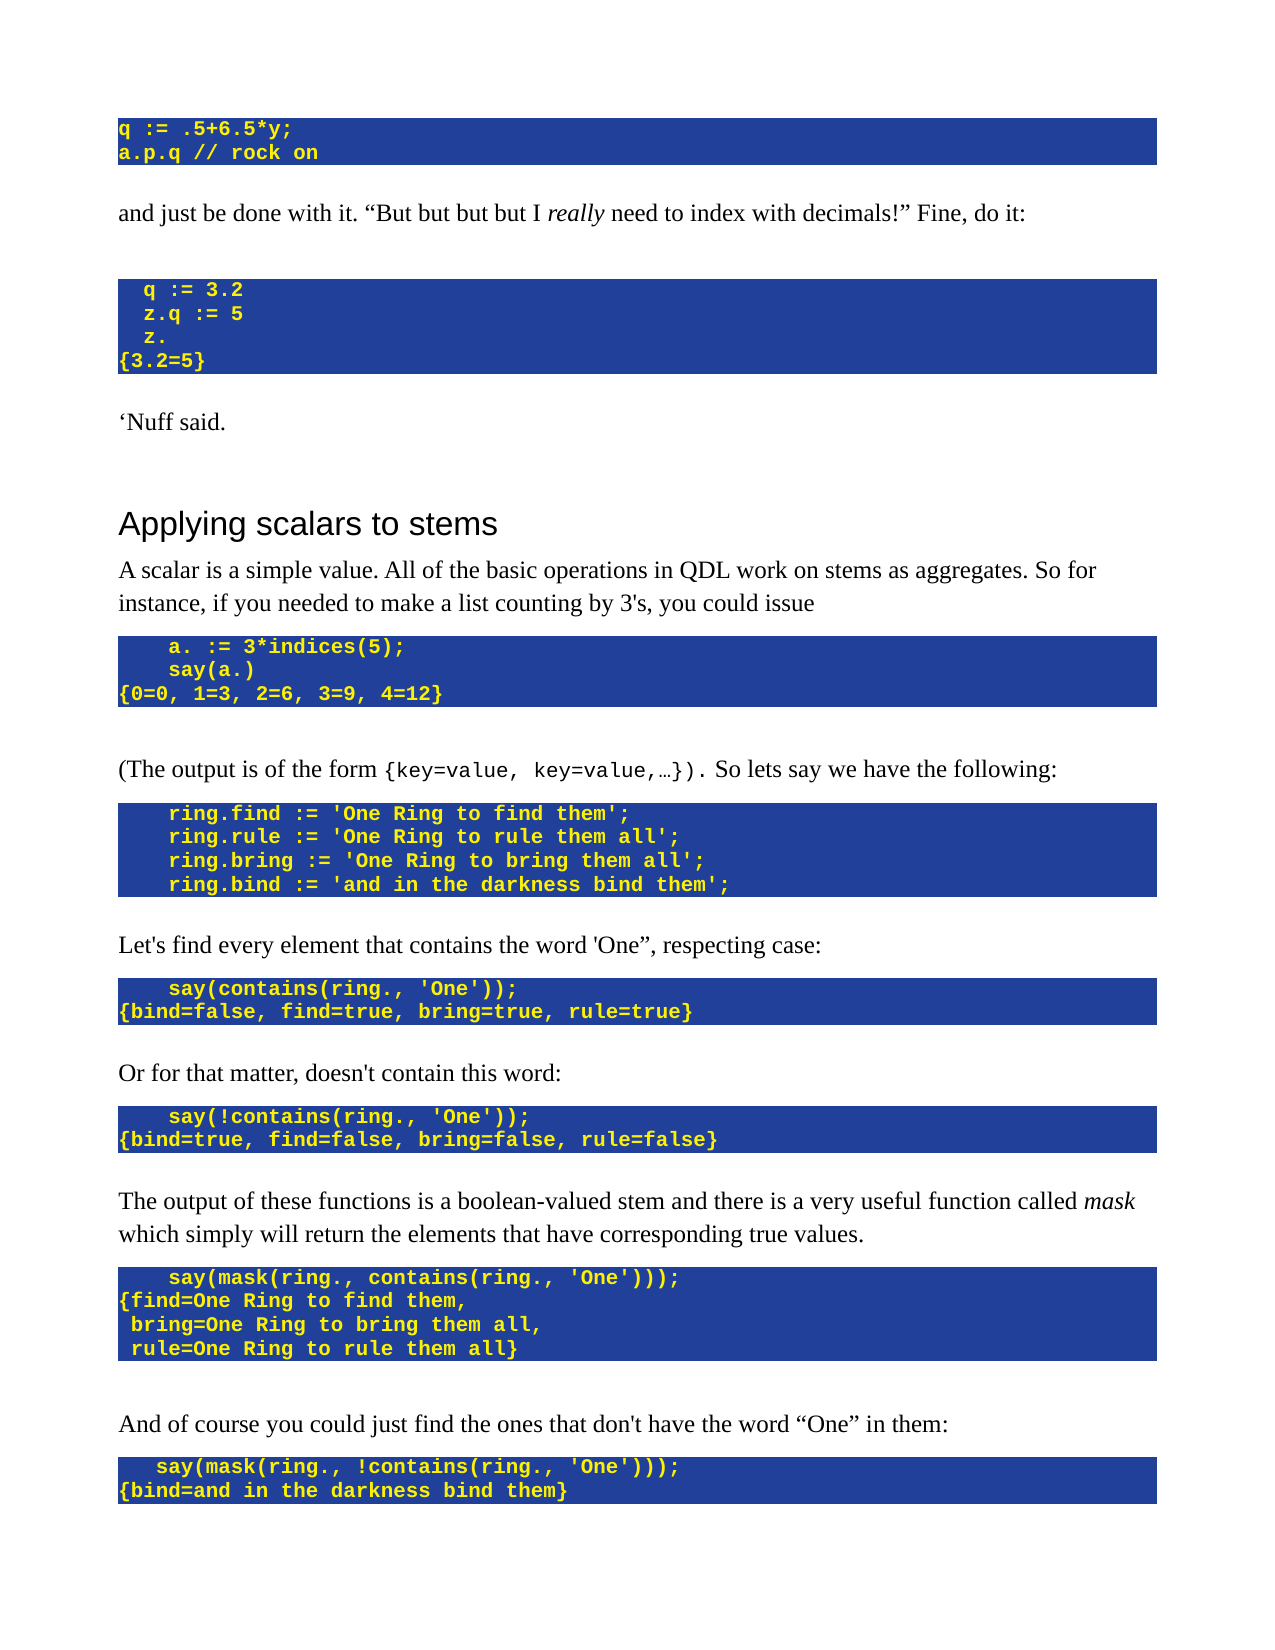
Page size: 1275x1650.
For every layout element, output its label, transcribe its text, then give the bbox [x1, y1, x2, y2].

text say(mask(ring., !contains(ring., 'One'))); [118, 1457, 1157, 1480]
text q := 3.2 [118, 279, 1157, 303]
subtitle Applying scalars to stems [118, 504, 1157, 542]
text say(!contains(ring., 'One')); [118, 1106, 1157, 1129]
text z.q := 5 [118, 303, 1157, 326]
text Let's find every element that contains the word 'One”, respecting case: [118, 897, 1157, 959]
text ring.bind := 'and in the darkness bind them'; [118, 874, 1157, 897]
text q := .5+6.5*y; [118, 118, 1157, 142]
text rule=One Ring to rule them all} [118, 1338, 1157, 1361]
text {bind=and in the darkness bind them} [118, 1480, 1157, 1504]
text a. := 3*indices(5); [118, 636, 1157, 659]
text {3.2=5} [118, 350, 1157, 374]
text ring.bring := 'One Ring to bring them all'; [118, 850, 1157, 874]
text ring.rule := 'One Ring to rule them all'; [118, 826, 1157, 850]
text {find=One Ring to find them, [118, 1290, 1157, 1314]
text (The output is of the form {key=value, key=value,…}). So lets say we have the following: [118, 754, 1157, 784]
text {bind=false, find=true, bring=true, rule=true} [118, 1002, 1157, 1025]
text bring=One Ring to bring them all, [118, 1314, 1157, 1338]
text ‘Nuff said. [118, 374, 1157, 435]
text {0=0, 1=3, 2=6, 3=9, 4=12} [118, 683, 1157, 707]
text {bind=true, find=false, bring=false, rule=false} [118, 1129, 1157, 1153]
text and just be done with it. “But but but but I really need to index with decimals!” Fine, do it: [118, 165, 1157, 260]
text The output of these functions is a boolean-valued stem and there is a very useful function called mask which simply will return the elements that have corresponding true values. [118, 1153, 1157, 1248]
text say(mask(ring., contains(ring., 'One'))); [118, 1267, 1157, 1290]
text Or for that matter, doesn't contain this word: [118, 1025, 1157, 1087]
text ring.find := 'One Ring to find them'; [118, 803, 1157, 826]
text A scalar is a simple value. All of the basic operations in QDL work on stems as aggregates. So for instance, if you needed to make a list counting by 3's, you could issue [118, 555, 1157, 617]
text z. [118, 326, 1157, 350]
text a.p.q // rock on [118, 142, 1157, 165]
text say(contains(ring., 'One')); [118, 978, 1157, 1002]
text say(a.) [118, 659, 1157, 683]
text And of course you could just find the ones that don't have the word “One” in them: [118, 1409, 1157, 1438]
